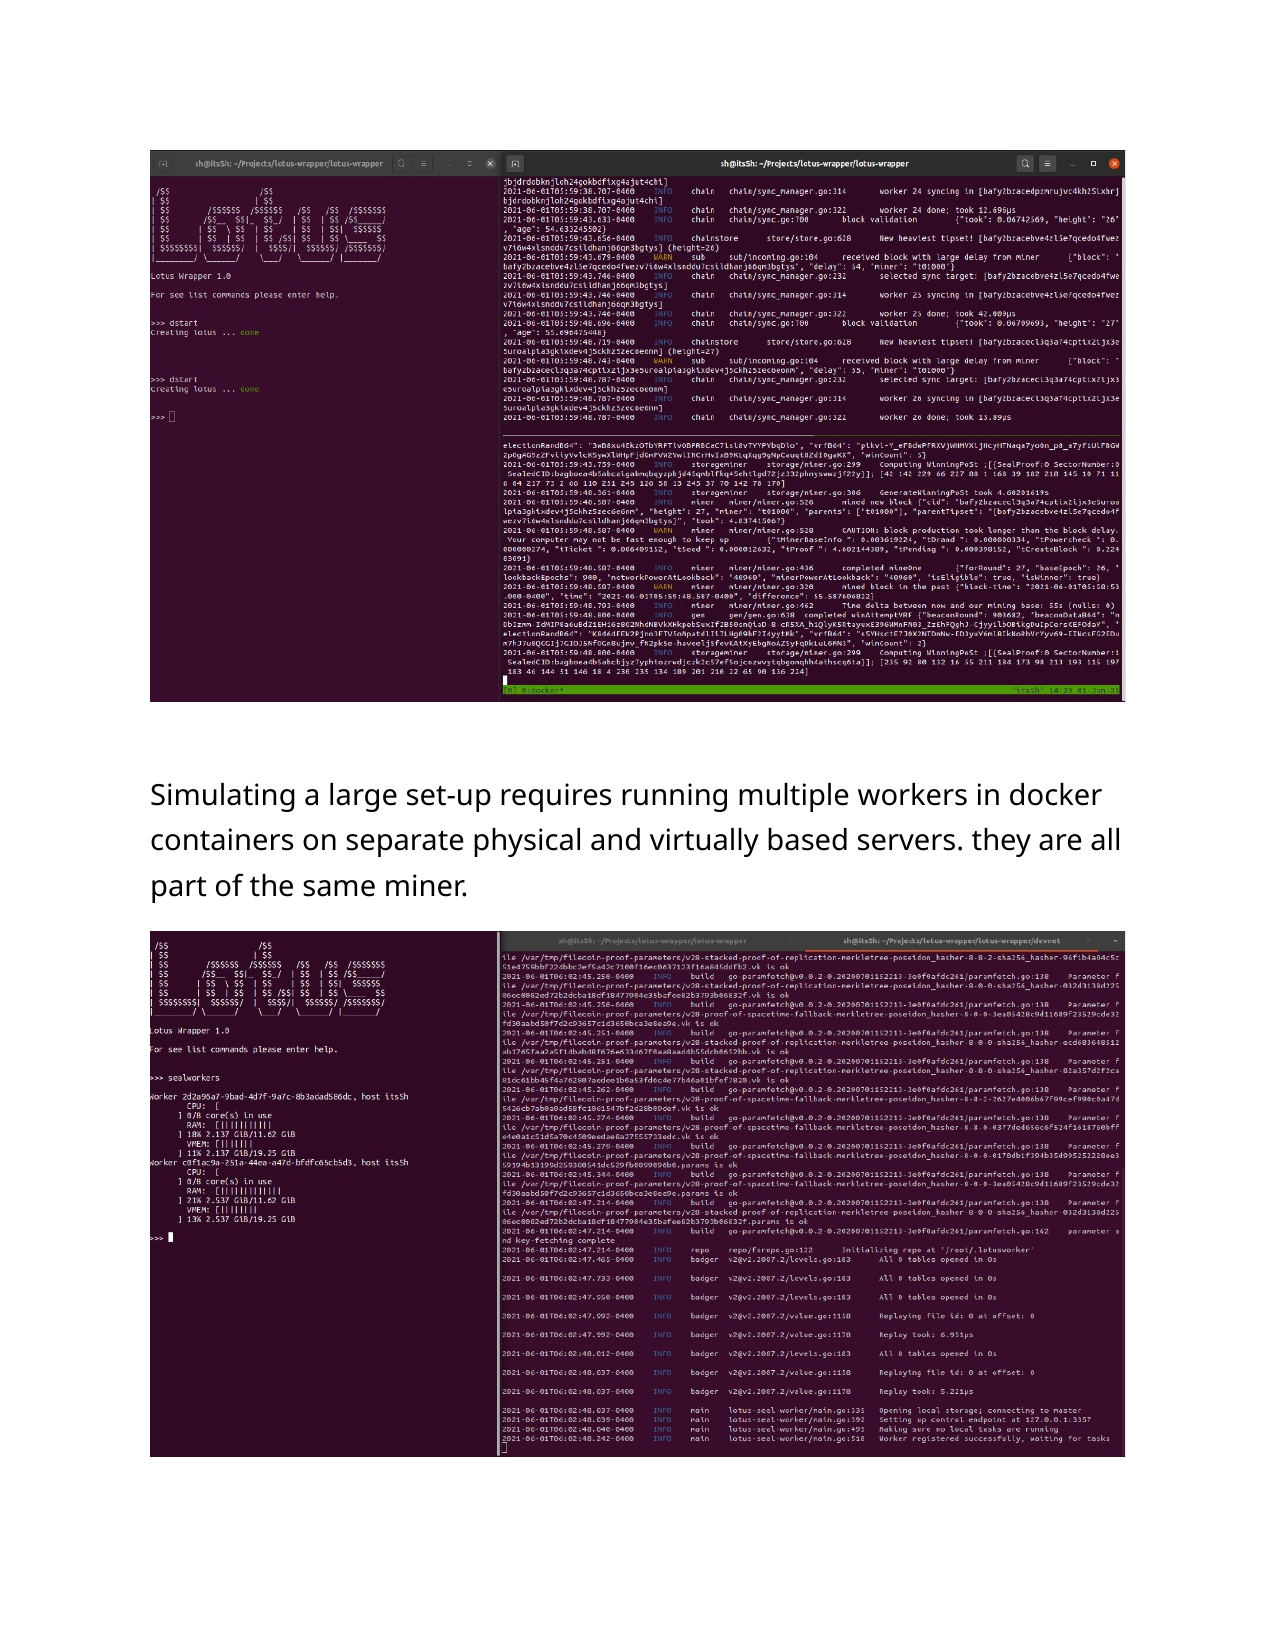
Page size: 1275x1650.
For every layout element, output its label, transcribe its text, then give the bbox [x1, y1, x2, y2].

picture [150, 150, 1125, 702]
picture [150, 931, 1125, 1457]
text Simulating a large set-up requires running multiple workers in docker containers on separate physical and virtually based servers. they are all part of the same miner. [150, 774, 1125, 905]
